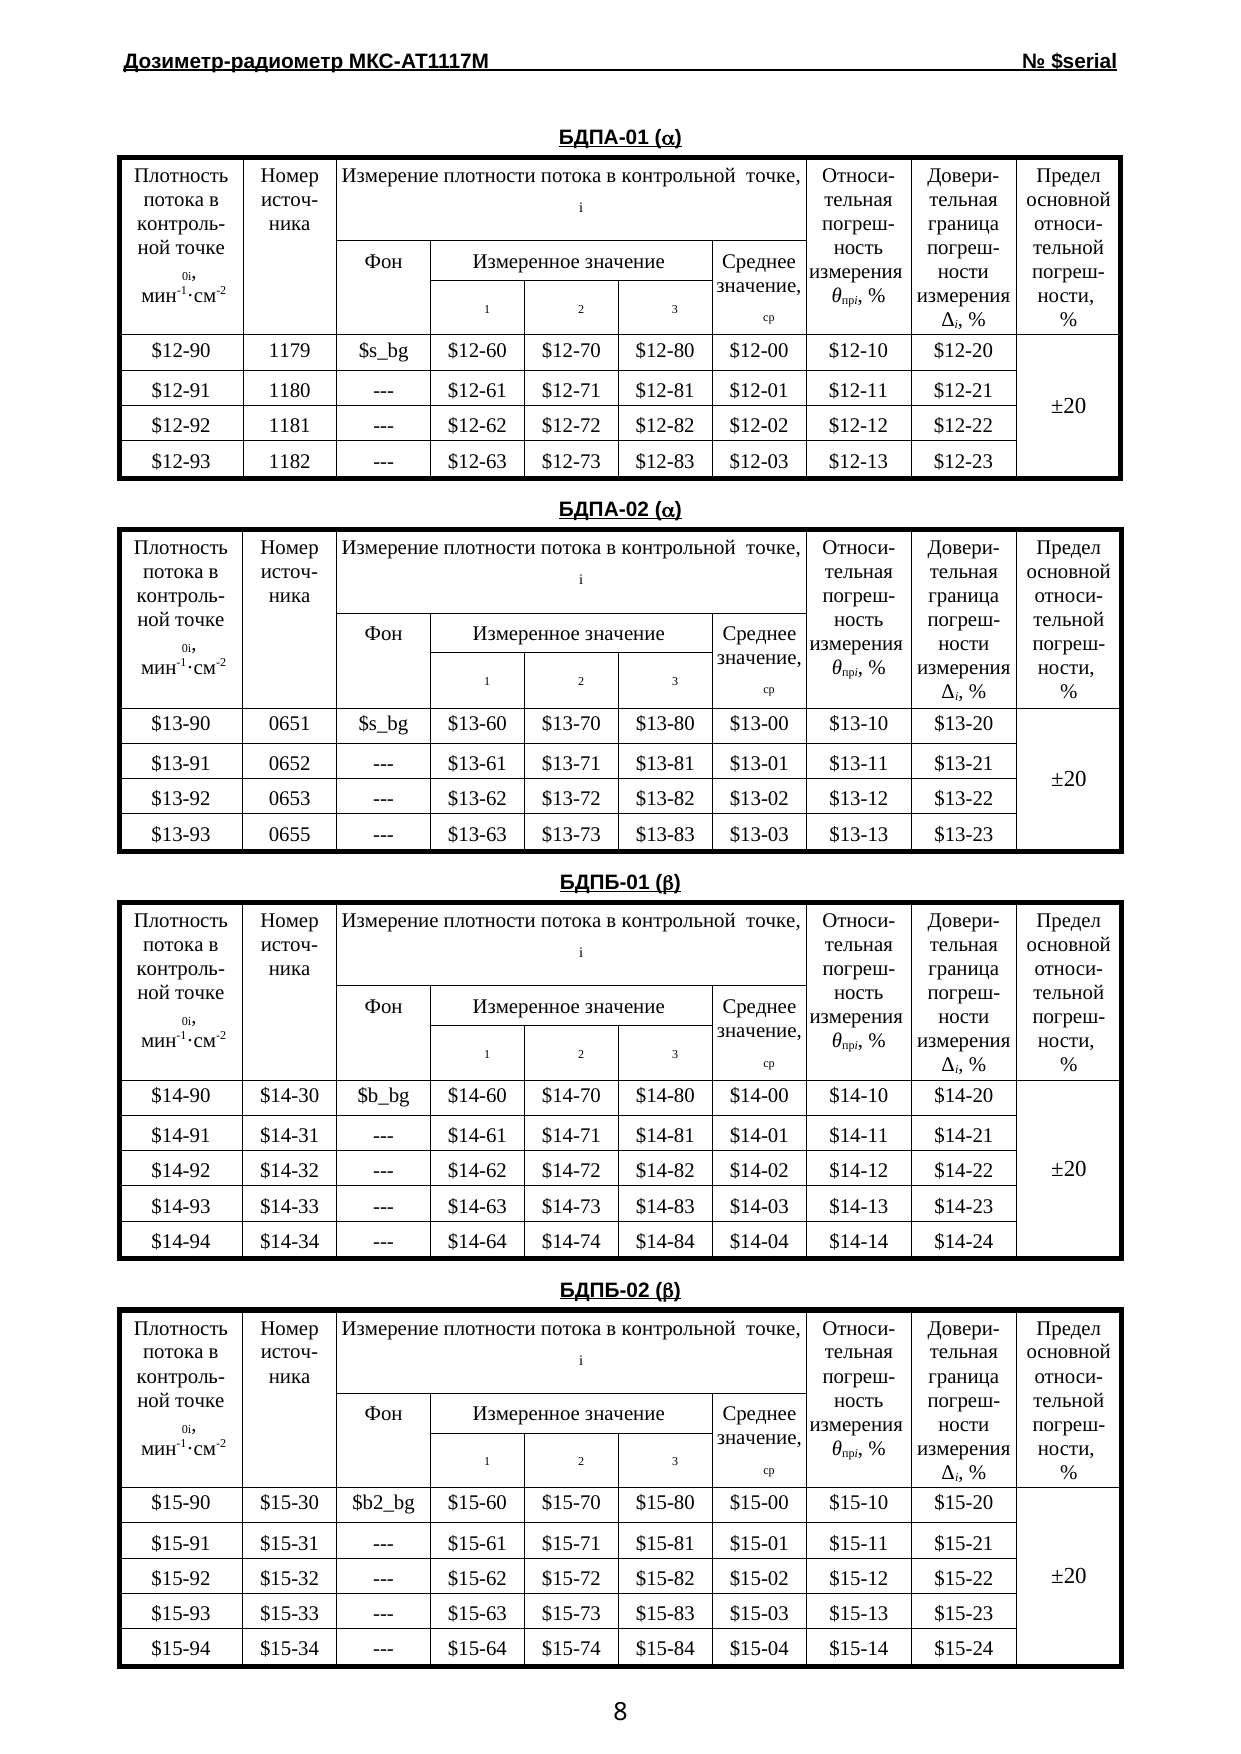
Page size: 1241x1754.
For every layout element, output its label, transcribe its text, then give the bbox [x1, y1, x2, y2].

table_cell Предел основной относи-тельной погреш-ности, % [1017, 532, 1119, 707]
table_cell 1179 [244, 335, 336, 370]
table_cell ±20 [1017, 709, 1119, 849]
table_cell $13-03 [713, 814, 806, 849]
table_cell $12-61 [431, 371, 524, 405]
table_cell $15-30 [243, 1488, 336, 1522]
table_cell $12-03 [713, 441, 806, 476]
table_cell Среднее значение, ср [713, 1394, 806, 1487]
table_cell Измеренное значение [431, 986, 712, 1025]
table_cell $12-00 [713, 335, 806, 370]
table_cell $15-71 [525, 1523, 618, 1557]
table_cell $15-64 [431, 1629, 524, 1663]
table_cell $b_bg [337, 1081, 430, 1115]
table_cell $15-13 [807, 1594, 911, 1628]
table_header БДПБ-02 (b) [119, 1261, 1121, 1307]
table_cell --- [337, 406, 430, 440]
table_cell $15-01 [713, 1523, 806, 1557]
table_cell $14-14 [807, 1222, 911, 1256]
table_cell $15-31 [243, 1523, 336, 1557]
table_cell $14-22 [912, 1151, 1016, 1185]
table_cell Номер источ-ника [243, 532, 336, 707]
table_cell 0653 [243, 779, 336, 813]
table_cell $12-80 [619, 335, 712, 370]
table_cell $15-32 [243, 1559, 336, 1593]
table_cell Плотность потока в контроль-ной точке 0i, мин-1·см-2 [122, 905, 242, 1079]
table_cell $15-93 [122, 1594, 242, 1628]
table_cell $14-60 [431, 1081, 524, 1115]
table_cell $12-83 [619, 441, 712, 476]
table_cell $12-01 [713, 371, 806, 405]
table_cell Номер источ-ника [243, 1313, 336, 1487]
table_cell 2 [525, 1026, 618, 1079]
table_cell $15-00 [713, 1488, 806, 1522]
table_cell $12-63 [431, 441, 524, 476]
table_cell Плотность потока в контроль-ной точке 0i, мин-1·см-2 [122, 1313, 242, 1487]
table_cell Измерение плотности потока в контрольной точке, i [337, 160, 806, 240]
table_cell $15-22 [912, 1559, 1016, 1593]
table_cell 3 [619, 1434, 712, 1487]
table_cell --- [337, 1629, 430, 1663]
table_cell $14-71 [525, 1116, 618, 1150]
table_cell $13-81 [619, 744, 712, 778]
table_cell 2 [525, 1434, 618, 1487]
table_cell $14-73 [525, 1186, 618, 1221]
table_cell Довери-тельная граница погреш-ности измерения Δi, % [912, 160, 1016, 334]
table_cell --- [337, 744, 430, 778]
table_cell $14-24 [912, 1222, 1016, 1256]
table_cell $12-93 [122, 441, 243, 476]
table_header БДПА-01 (a) [119, 109, 1121, 155]
table_cell 0651 [243, 709, 336, 743]
table_cell $14-12 [807, 1151, 911, 1185]
table_cell $15-73 [525, 1594, 618, 1628]
table_cell $12-72 [525, 406, 618, 440]
table_cell $12-12 [807, 406, 911, 440]
table_cell $12-02 [713, 406, 806, 440]
table_cell $13-83 [619, 814, 712, 849]
table_cell $15-94 [122, 1629, 242, 1663]
table_cell $15-82 [619, 1559, 712, 1593]
table_cell $15-11 [807, 1523, 911, 1557]
table_cell $14-01 [713, 1116, 806, 1150]
table_cell $13-10 [807, 709, 911, 743]
table_cell $15-92 [122, 1559, 242, 1593]
table_cell $15-33 [243, 1594, 336, 1628]
table_cell $13-02 [713, 779, 806, 813]
table_cell $14-20 [912, 1081, 1016, 1115]
table_cell Среднее значение, ср [713, 241, 806, 334]
table_cell $14-90 [122, 1081, 242, 1115]
table_cell Измеренное значение [431, 1394, 712, 1432]
table_cell $15-60 [431, 1488, 524, 1522]
table_header БДПА-02 (a) [119, 481, 1121, 527]
table_cell $13-12 [807, 779, 911, 813]
table_cell $12-62 [431, 406, 524, 440]
table_cell $15-72 [525, 1559, 618, 1593]
table_cell --- [337, 1116, 430, 1150]
table_cell $15-21 [912, 1523, 1016, 1557]
table_cell $13-01 [713, 744, 806, 778]
table_cell --- [337, 1559, 430, 1593]
table_cell Довери-тельная граница погреш-ности измерения Δi, % [912, 1313, 1016, 1487]
table_cell Относи-тельная погреш-ность измерения θпрi, % [807, 905, 911, 1079]
table_cell 2 [525, 281, 618, 334]
table_cell $15-20 [912, 1488, 1016, 1522]
table_cell Плотность потока в контроль-ной точке 0i, мин-1·см-2 [122, 160, 243, 334]
table_cell $13-62 [431, 779, 524, 813]
table_cell $13-80 [619, 709, 712, 743]
table_cell 1182 [244, 441, 336, 476]
table_cell 1 [431, 653, 524, 707]
table_cell 2 [525, 653, 618, 707]
table_cell $14-82 [619, 1151, 712, 1185]
table_cell $13-91 [122, 744, 242, 778]
table_cell $12-22 [912, 406, 1016, 440]
table_cell $12-21 [912, 371, 1016, 405]
table_cell $13-61 [431, 744, 524, 778]
table_cell --- [337, 1594, 430, 1628]
table_cell $14-34 [243, 1222, 336, 1256]
table_cell $15-14 [807, 1629, 911, 1663]
table_cell $15-34 [243, 1629, 336, 1663]
table_cell --- [337, 1222, 430, 1256]
table_cell $13-22 [912, 779, 1016, 813]
table_cell --- [337, 371, 430, 405]
table_cell $14-11 [807, 1116, 911, 1150]
table_cell $14-02 [713, 1151, 806, 1185]
table_cell $14-03 [713, 1186, 806, 1221]
table_cell $12-71 [525, 371, 618, 405]
table_cell Измеренное значение [431, 614, 712, 652]
table_cell $15-80 [619, 1488, 712, 1522]
table_cell $14-84 [619, 1222, 712, 1256]
table_cell $15-74 [525, 1629, 618, 1663]
table_cell $14-61 [431, 1116, 524, 1150]
table_cell $14-33 [243, 1186, 336, 1221]
table_cell 1180 [244, 371, 336, 405]
table_cell $14-00 [713, 1081, 806, 1115]
table_cell Измерение плотности потока в контрольной точке, i [337, 532, 806, 612]
table_cell $13-92 [122, 779, 242, 813]
table_cell $13-63 [431, 814, 524, 849]
table_cell Предел основной относи-тельной погреш-ности, % [1017, 160, 1118, 334]
table_cell $14-63 [431, 1186, 524, 1221]
table_cell $13-13 [807, 814, 911, 849]
table_cell $15-10 [807, 1488, 911, 1522]
table_cell 1 [431, 1026, 524, 1079]
table_cell 1 [431, 1434, 524, 1487]
table_cell --- [337, 779, 430, 813]
table_cell $12-23 [912, 441, 1016, 476]
table_cell --- [337, 1523, 430, 1557]
table_cell $14-94 [122, 1222, 242, 1256]
table_cell $13-90 [122, 709, 242, 743]
table_cell $s_bg [337, 335, 430, 370]
table_cell $14-83 [619, 1186, 712, 1221]
table_cell $13-73 [525, 814, 618, 849]
table_cell Относи-тельная погреш-ность измерения θпрi, % [807, 1313, 911, 1487]
table_cell Фон [337, 614, 430, 707]
table_cell $14-74 [525, 1222, 618, 1256]
table_cell $13-70 [525, 709, 618, 743]
table_cell $12-70 [525, 335, 618, 370]
table_cell 3 [619, 653, 712, 707]
table_cell $14-21 [912, 1116, 1016, 1150]
table_cell $15-24 [912, 1629, 1016, 1663]
table_cell $12-60 [431, 335, 524, 370]
table_cell $14-32 [243, 1151, 336, 1185]
table_cell ±20 [1017, 335, 1118, 476]
table_cell $12-92 [122, 406, 243, 440]
table_cell Измеренное значение [431, 241, 712, 280]
table_cell ±20 [1017, 1081, 1119, 1256]
table_cell $15-81 [619, 1523, 712, 1557]
table_cell 1 [431, 281, 524, 334]
table_cell $14-10 [807, 1081, 911, 1115]
table_cell $15-70 [525, 1488, 618, 1522]
table_cell $13-20 [912, 709, 1016, 743]
table_cell $14-70 [525, 1081, 618, 1115]
table_cell $14-31 [243, 1116, 336, 1150]
table_cell $12-91 [122, 371, 243, 405]
table_cell $15-61 [431, 1523, 524, 1557]
table_cell $15-02 [713, 1559, 806, 1593]
table_cell $12-90 [122, 335, 243, 370]
table_cell $14-64 [431, 1222, 524, 1256]
table_cell Измерение плотности потока в контрольной точке, i [337, 1313, 806, 1393]
table_cell $15-23 [912, 1594, 1016, 1628]
table_cell $13-23 [912, 814, 1016, 849]
table_cell $13-93 [122, 814, 242, 849]
table_cell $s_bg [337, 709, 430, 743]
table_cell Фон [337, 1394, 430, 1487]
table_cell $13-71 [525, 744, 618, 778]
table_cell $15-83 [619, 1594, 712, 1628]
table_cell $12-13 [807, 441, 911, 476]
table_cell $13-00 [713, 709, 806, 743]
table_cell $12-20 [912, 335, 1016, 370]
table_cell Фон [337, 986, 430, 1079]
table_cell $15-12 [807, 1559, 911, 1593]
table_cell $12-11 [807, 371, 911, 405]
table_cell --- [337, 1186, 430, 1221]
table_cell --- [337, 814, 430, 849]
table_cell Номер источ-ника [244, 160, 336, 334]
table_cell Относи-тельная погреш-ность измерения θпрi, % [807, 532, 911, 707]
table_cell Довери-тельная граница погреш-ности измерения Δi, % [912, 905, 1016, 1079]
table_cell $14-81 [619, 1116, 712, 1150]
table_cell Номер источ-ника [243, 905, 336, 1079]
table_cell Плотность потока в контроль-ной точке 0i, мин-1·см-2 [122, 532, 242, 707]
table_cell $15-62 [431, 1559, 524, 1593]
table_cell Предел основной относи-тельной погреш-ности, % [1017, 1313, 1119, 1487]
table_cell $14-04 [713, 1222, 806, 1256]
table_cell Измерение плотности потока в контрольной точке, i [337, 905, 806, 985]
table_cell $13-72 [525, 779, 618, 813]
table_cell Предел основной относи-тельной погреш-ности, % [1017, 905, 1119, 1079]
table_cell $12-10 [807, 335, 911, 370]
table_cell $14-62 [431, 1151, 524, 1185]
table_cell ±20 [1017, 1488, 1119, 1663]
table_cell $13-60 [431, 709, 524, 743]
table_cell 3 [619, 281, 712, 334]
table_cell $15-91 [122, 1523, 242, 1557]
table_cell $15-63 [431, 1594, 524, 1628]
table_cell $15-90 [122, 1488, 242, 1522]
table_cell $14-92 [122, 1151, 242, 1185]
table_cell 0655 [243, 814, 336, 849]
table_cell $15-84 [619, 1629, 712, 1663]
table_cell $14-13 [807, 1186, 911, 1221]
table_cell --- [337, 1151, 430, 1185]
table_cell $13-82 [619, 779, 712, 813]
table_cell $12-82 [619, 406, 712, 440]
table_cell --- [337, 441, 430, 476]
table_cell $14-93 [122, 1186, 242, 1221]
table_cell $14-80 [619, 1081, 712, 1115]
table_cell $13-11 [807, 744, 911, 778]
table_cell $b2_bg [337, 1488, 430, 1522]
table_cell $12-73 [525, 441, 618, 476]
table_cell $14-72 [525, 1151, 618, 1185]
table_cell Среднее значение, ср [713, 614, 806, 707]
table_cell Среднее значение, ср [713, 986, 806, 1079]
table_header БДПБ-01 (b) [119, 854, 1121, 900]
table_cell 1181 [244, 406, 336, 440]
table_cell $12-81 [619, 371, 712, 405]
table_cell $13-21 [912, 744, 1016, 778]
table_cell $14-30 [243, 1081, 336, 1115]
table_cell Довери-тельная граница погреш-ности измерения Δi, % [912, 532, 1016, 707]
table_cell $14-91 [122, 1116, 242, 1150]
table_cell $14-23 [912, 1186, 1016, 1221]
table_cell 0652 [243, 744, 336, 778]
table_cell Относи-тельная погреш-ность измерения θпрi, % [807, 160, 911, 334]
table_cell $15-03 [713, 1594, 806, 1628]
table_cell $15-04 [713, 1629, 806, 1663]
table_cell Фон [337, 241, 430, 334]
table_cell 3 [619, 1026, 712, 1079]
